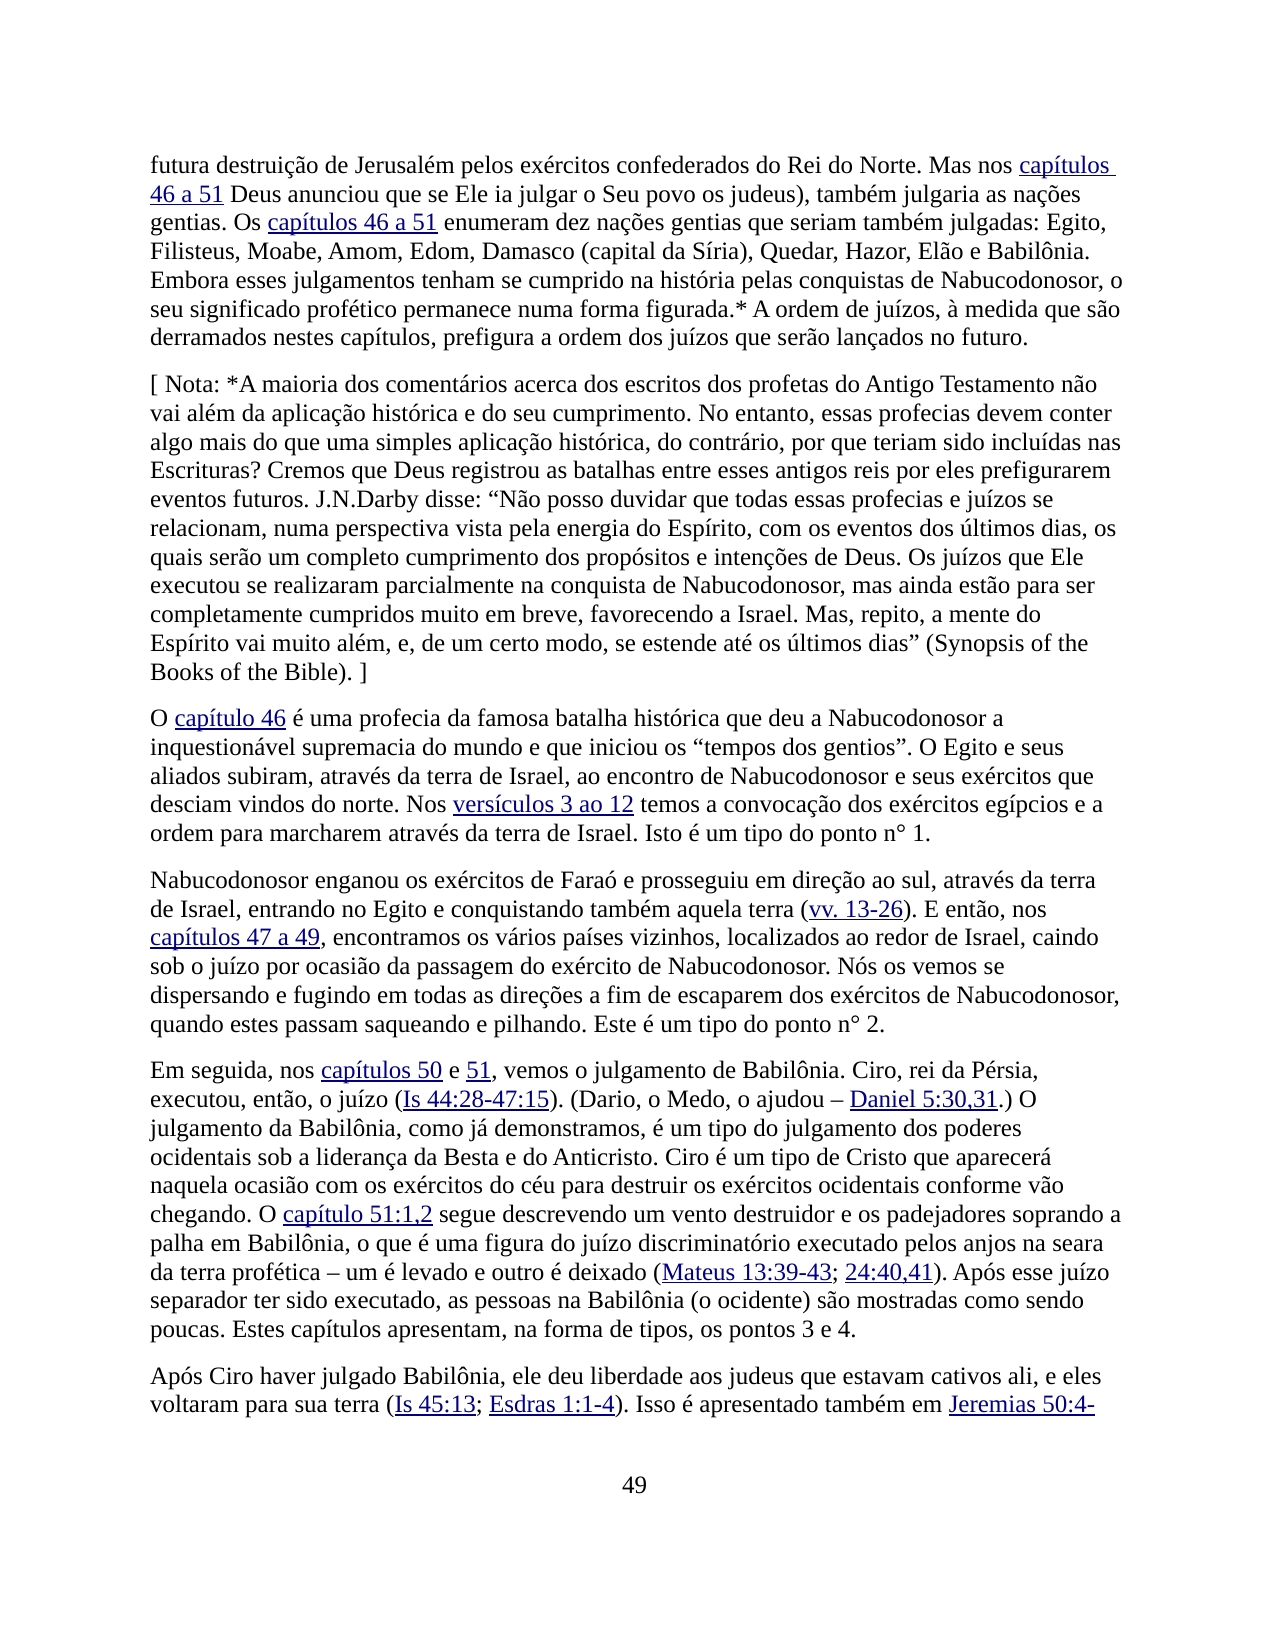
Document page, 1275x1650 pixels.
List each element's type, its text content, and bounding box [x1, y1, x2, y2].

text Em seguida, nos capítulos 50 e 51, vemos o julgamento de Babilônia. Ciro, rei da Pérsia, executou, então, o juízo (Is 44:28-47:15). (Dario, o Medo, o ajudou – Daniel 5:30,31.) O julgamento da Babilônia, como já demonstramos, é um tipo do julgamento dos poderes ocidentais sob a liderança da Besta e do Anticristo. Ciro é um tipo de Cristo que aparecerá naquela ocasião com os exércitos do céu para destruir os exércitos ocidentais conforme vão chegando. O capítulo 51:1,2 segue descrevendo um vento destruidor e os padejadores soprando a palha em Babilônia, o que é uma figura do juízo discriminatório executado pelos anjos na seara da terra profética – um é levado e outro é deixado (Mateus 13:39-43; 24:40,41). Após esse juízo separador ter sido executado, as pessoas na Babilônia (o ocidente) são mostradas como sendo poucas. Estes capítulos apresentam, na forma de tipos, os pontos 3 e 4. [150, 1055, 1125, 1343]
text Nabucodonosor enganou os exércitos de Faraó e prosseguiu em direção ao sul, através da terra de Israel, entrando no Egito e conquistando também aquela terra (vv. 13-26). E então, nos capítulos 47 a 49, encontramos os vários países vizinhos, localizados ao redor de Israel, caindo sob o juízo por ocasião da passagem do exército de Nabucodonosor. Nós os vemos se dispersando e fugindo em todas as direções a fim de escaparem dos exércitos de Nabucodonosor, quando estes passam saqueando e pilhando. Este é um tipo do ponto n° 2. [150, 865, 1125, 1037]
text O capítulo 46 é uma profecia da famosa batalha histórica que deu a Nabucodonosor a inquestionável supremacia do mundo e que iniciou os “tempos dos gentios”. O Egito e seus aliados subiram, através da terra de Israel, ao encontro de Nabucodonosor e seus exércitos que desciam vindos do norte. Nos versículos 3 ao 12 temos a convocação dos exércitos egípcios e a ordem para marcharem através da terra de Israel. Isto é um tipo do ponto n° 1. [150, 703, 1125, 847]
text Após Ciro haver julgado Babilônia, ele deu liberdade aos judeus que estavam cativos ali, e eles voltaram para sua terra (Is 45:13; Esdras 1:1-4). Isso é apresentado também em Jeremias 50:4- [150, 1361, 1125, 1418]
text [ Nota: *A maioria dos comentários acerca dos escritos dos profetas do Antigo Testamento não vai além da aplicação histórica e do seu cumprimento. No entanto, essas profecias devem conter algo mais do que uma simples aplicação histórica, do contrário, por que teriam sido incluídas nas Escrituras? Cremos que Deus registrou as batalhas entre esses antigos reis por eles prefigurarem eventos futuros. J.N.Darby disse: “Não posso duvidar que todas essas profecias e juízos se relacionam, numa perspectiva vista pela energia do Espírito, com os eventos dos últimos dias, os quais serão um completo cumprimento dos propósitos e intenções de Deus. Os juízos que Ele executou se realizaram parcialmente na conquista de Nabucodonosor, mas ainda estão para ser completamente cumpridos muito em breve, favorecendo a Israel. Mas, repito, a mente do Espírito vai muito além, e, de um certo modo, se estende até os últimos dias” (Synopsis of the Books of the Bible). ] [150, 369, 1125, 685]
text futura destruição de Jerusalém pelos exércitos confederados do Rei do Norte. Mas nos capítulos 46 a 51 Deus anunciou que se Ele ia julgar o Seu povo os judeus), também julgaria as nações gentias. Os capítulos 46 a 51 enumeram dez nações gentias que seriam também julgadas: Egito, Filisteus, Moabe, Amom, Edom, Damasco (capital da Síria), Quedar, Hazor, Elão e Babilônia. Embora esses julgamentos tenham se cumprido na história pelas conquistas de Nabucodonosor, o seu significado profético permanece numa forma figurada.* A ordem de juízos, à medida que são derramados nestes capítulos, prefigura a ordem dos juízos que serão lançados no futuro. [150, 150, 1125, 351]
